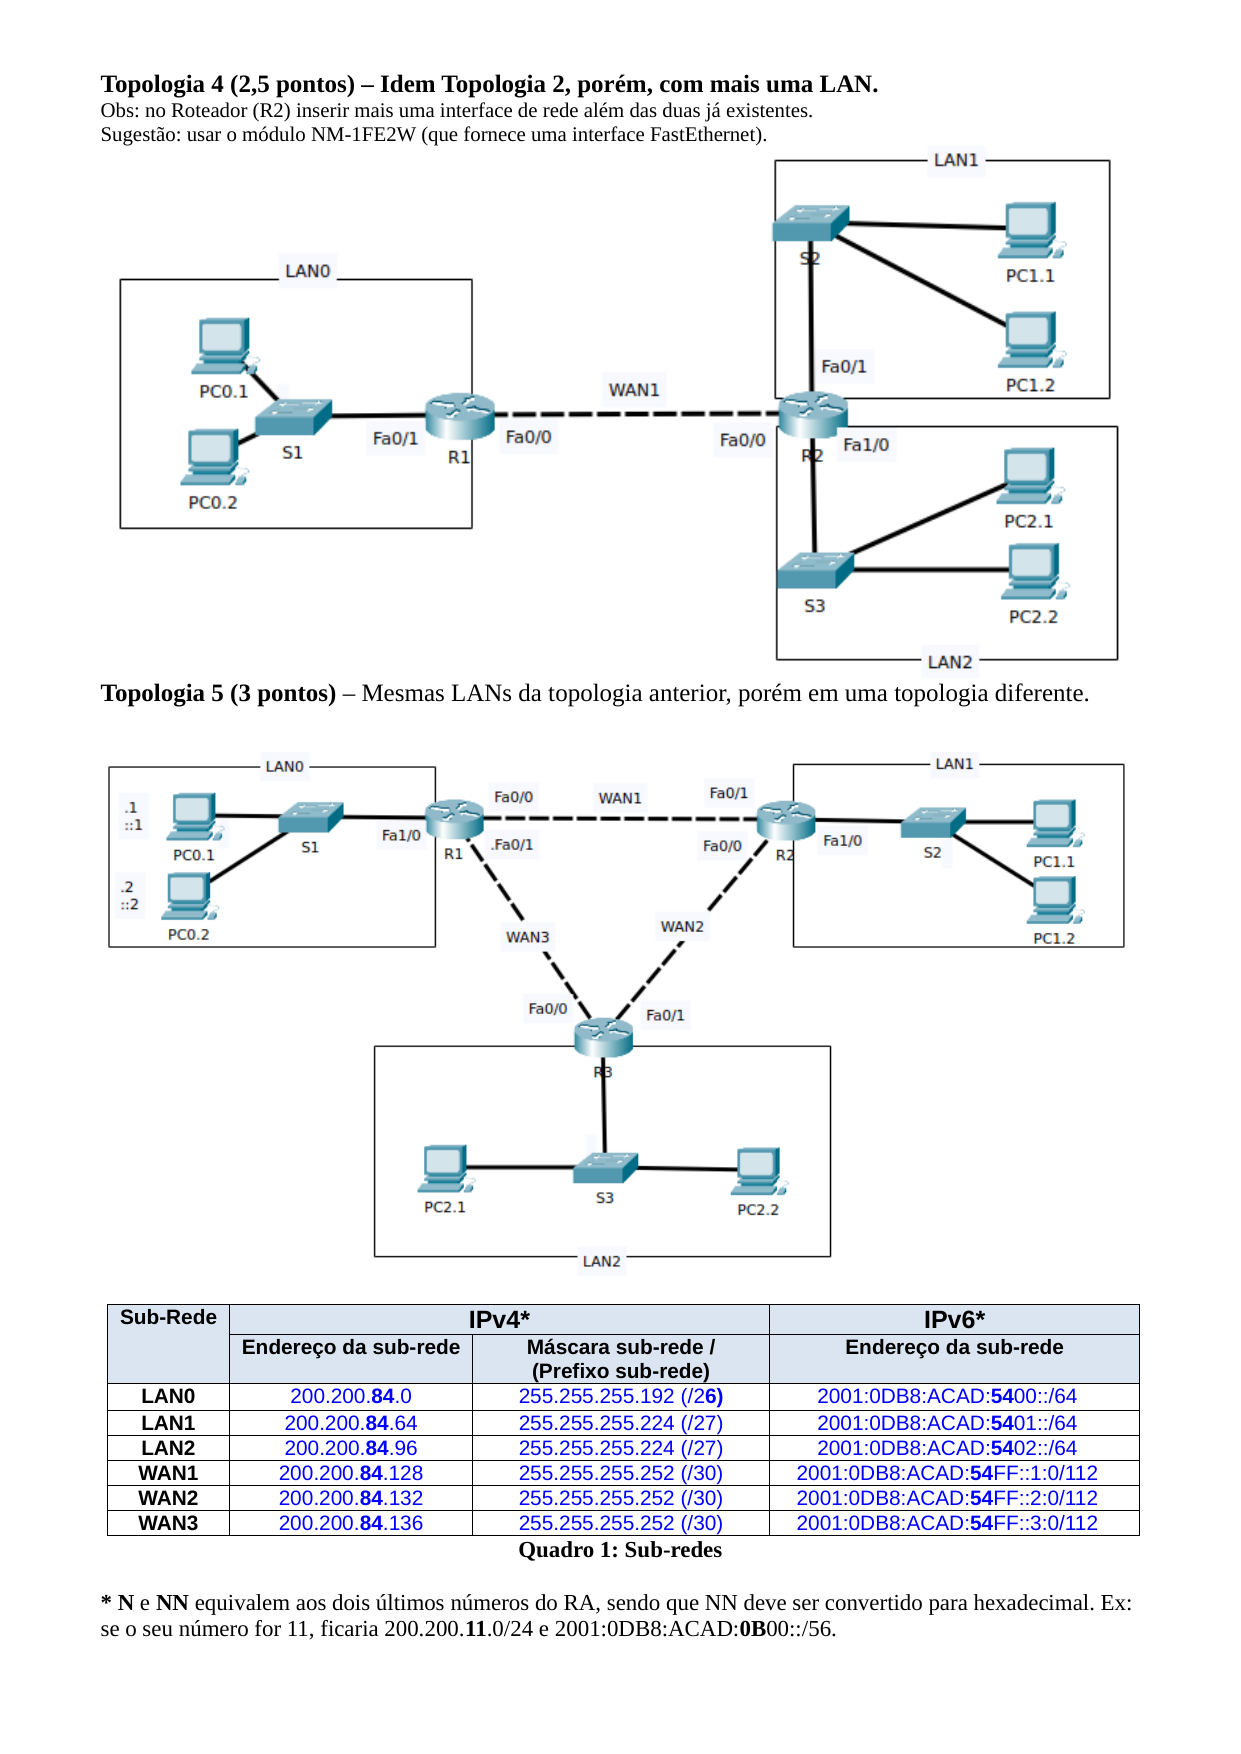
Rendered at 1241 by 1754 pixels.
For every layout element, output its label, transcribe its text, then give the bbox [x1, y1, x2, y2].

table_cell 255.255.255.252 (/30) [473, 1461, 769, 1485]
table_cell Endereço da sub-rede [230, 1335, 472, 1383]
table_cell 255.255.255.224 (/27) [473, 1436, 769, 1460]
text Topologia 4 (2,5 pontos) – Idem Topologia 2, porém, com mais uma LAN. [100, 69, 1140, 98]
table_cell 255.255.255.252 (/30) [473, 1486, 769, 1510]
table_header IPv6* [770, 1305, 1139, 1334]
table_cell WAN1 [108, 1461, 229, 1485]
text * N e NN equivalem aos dois últimos números do RA, sendo que NN deve ser convertido para hexadecimal. Ex: se o seu número for 11, ficaria 200.200.11.0/24 e 2001:0DB8:ACAD:0B00::/56. [100, 1589, 1140, 1642]
picture [112, 146, 1128, 678]
table_cell 2001:0DB8:ACAD:5401::/64 [770, 1411, 1139, 1435]
table_cell LAN0 [108, 1384, 229, 1410]
table_cell 2001:0DB8:ACAD:54FF::1:0/112 [770, 1461, 1139, 1485]
table_cell 255.255.255.192 (/26) [473, 1384, 769, 1410]
table_cell 200.200.84.0 [230, 1384, 472, 1410]
table_cell Endereço da sub-rede [770, 1335, 1139, 1383]
table_cell LAN1 [108, 1411, 229, 1435]
table_cell 2001:0DB8:ACAD:5402::/64 [770, 1436, 1139, 1460]
table_cell 2001:0DB8:ACAD:54FF::3:0/112 [770, 1511, 1139, 1535]
table_cell 200.200.84.64 [230, 1411, 472, 1435]
table_cell Máscara sub-rede / (Prefixo sub-rede) [473, 1335, 769, 1383]
text Quadro 1: Sub-redes [100, 1536, 1140, 1563]
table_cell 2001:0DB8:ACAD:54FF::2:0/112 [770, 1486, 1139, 1510]
table_header IPv4* [230, 1305, 769, 1334]
table_cell 200.200.84.128 [230, 1461, 472, 1485]
table_header Sub-Rede [108, 1305, 229, 1383]
text Topologia 5 (3 pontos) – Mesmas LANs da topologia anterior, porém em uma topologia diferente. [100, 146, 1140, 706]
table_cell 200.200.84.96 [230, 1436, 472, 1460]
table_cell 255.255.255.224 (/27) [473, 1411, 769, 1435]
table_cell 200.200.84.136 [230, 1511, 472, 1535]
table_cell 200.200.84.132 [230, 1486, 472, 1510]
table_cell LAN2 [108, 1436, 229, 1460]
table_cell 2001:0DB8:ACAD:5400::/64 [770, 1384, 1139, 1410]
text Sugestão: usar o módulo NM-1FE2W (que fornece uma interface FastEthernet). [100, 122, 1140, 146]
table_cell WAN2 [108, 1486, 229, 1510]
text Obs: no Roteador (R2) inserir mais uma interface de rede além das duas já existentes. [100, 98, 1140, 122]
table_cell 255.255.255.252 (/30) [473, 1511, 769, 1535]
picture [90, 752, 1130, 1276]
table_cell WAN3 [108, 1511, 229, 1535]
